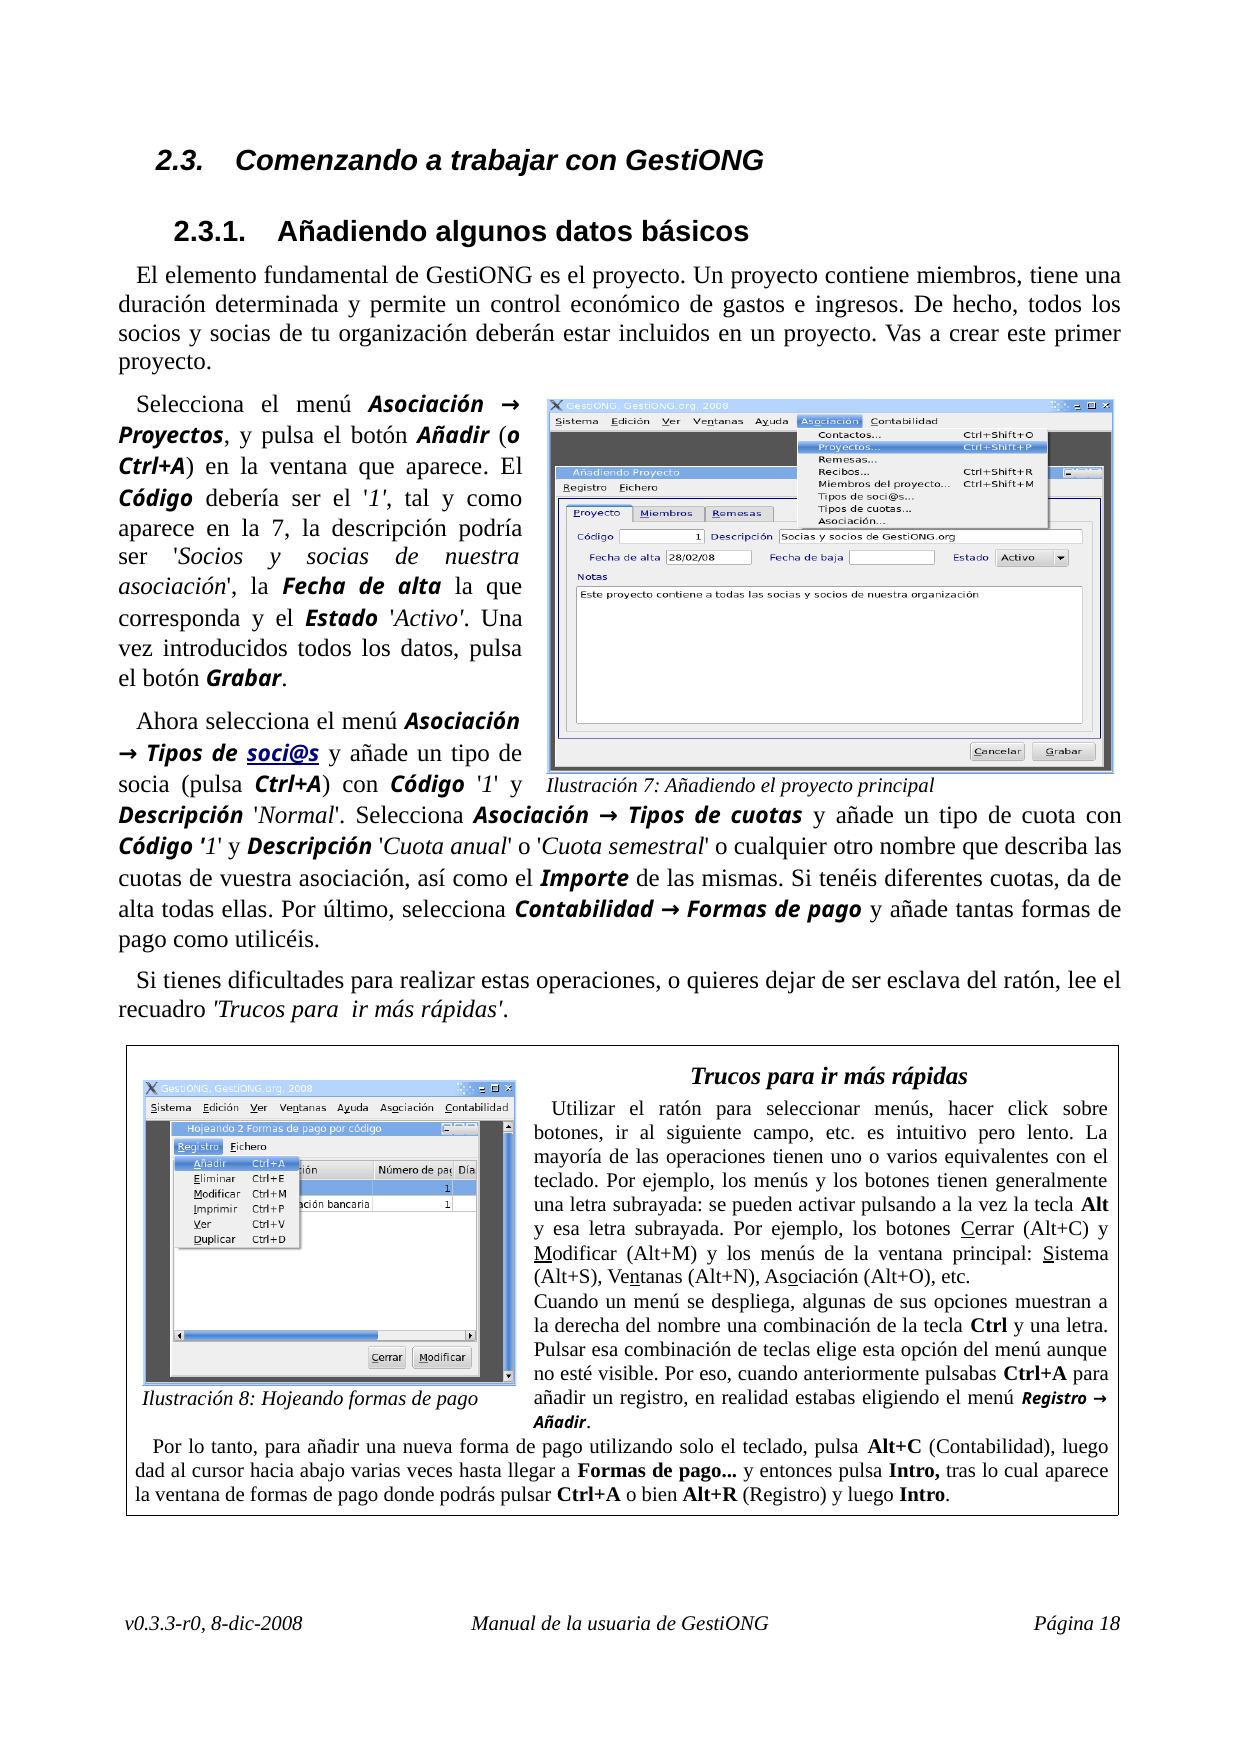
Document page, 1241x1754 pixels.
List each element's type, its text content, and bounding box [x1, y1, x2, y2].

text Cuando un menú se despliega, algunas de sus opciones muestran a la derecha del nombre una combinación de la tecla Ctrl y una letra. Pulsar esa combinación de teclas elige esta opción del menú aunque no esté visible. Por eso, cuando anteriormente pulsabas Ctrl+A para añadir un registro, en realidad estabas eligiendo el menú Registro → Añadir. [135, 1288, 1109, 1433]
text El elemento fundamental de GestiONG es el proyecto. Un proyecto contiene miembros, tiene una duración determinada y permite un control económico de gastos e ingresos. De hecho, todos los socios y socias de tu organización deberán estar incluidos en un proyecto. Vas a crear este primer proyecto. [118, 260, 1122, 375]
text Trucos para ir más rápidas [135, 1061, 1109, 1089]
text Si tienes dificultades para realizar estas operaciones, o quieres dejar de ser esclava del ratón, lee el recuadro 'Trucos para ir más rápidas'. [118, 965, 1122, 1023]
text Selecciona el menú Asociación → Proyectos, y pulsa el botón Añadir (o Ctrl+A) en la ventana que aparece. El Código debería ser el '1', tal y como aparece en la Ilustración 7, la descripción podría ser 'Socios y socias de nuestra asociación', la Fecha de alta la que corresponda y el Estado 'Activo'. Una vez introducidos todos los datos, pulsa el botón Grabar. [118, 388, 1122, 693]
text Por lo tanto, para añadir una nueva forma de pago utilizando solo el teclado, pulsa Alt+C (Contabilidad), luego dad al cursor hacia abajo varias veces hasta llegar a Formas de pago... y entonces pulsa Intro, tras lo cual aparece la ventana de formas de pago donde podrás pulsar Ctrl+A o bien Alt+R (Registro) y luego Intro. [135, 1433, 1109, 1506]
text Ilustración 7: Añadiendo el proyecto principal [546, 774, 1114, 797]
text Ahora selecciona el menú Asociación → Tipos de soci@s y añade un tipo de socia (pulsa Ctrl+A) con Código '1' y Descripción 'Normal'. Selecciona Asociación → Tipos de cuotas y añade un tipo de cuota con Código '1' y Descripción 'Cuota anual' o 'Cuota semestral' o cualquier otro nombre que describa las cuotas de vuestra asociación, así como el Importe de las mismas. Si tenéis diferentes cuotas, da de alta todas ellas. Por último, selecciona Contabilidad → Formas de pago y añade tantas formas de pago como utilicéis. [118, 705, 1122, 953]
subtitle Comenzando a trabajar con GestiONG [118, 143, 1122, 177]
subtitle Añadiendo algunos datos básicos [118, 214, 1122, 248]
text Utilizar el ratón para seleccionar menús, hacer click sobre botones, ir al siguiente campo, etc. es intuitivo pero lento. La mayoría de las operaciones tienen uno o varios equivalentes con el teclado. Por ejemplo, los menús y los botones tienen generalmente una letra subrayada: se pueden activar pulsando a la vez la tecla Alt y esa letra subrayada. Por ejemplo, los botones Cerrar (Alt+C) y Modificar (Alt+M) y los menús de la ventana principal: Sistema (Alt+S), Ventanas (Alt+N), Asociación (Alt+O), etc. [517, 1096, 1109, 1288]
picture [546, 398, 1115, 774]
picture [142, 1079, 517, 1386]
text Ilustración 8: Hojeando formas de pago [142, 1386, 516, 1410]
